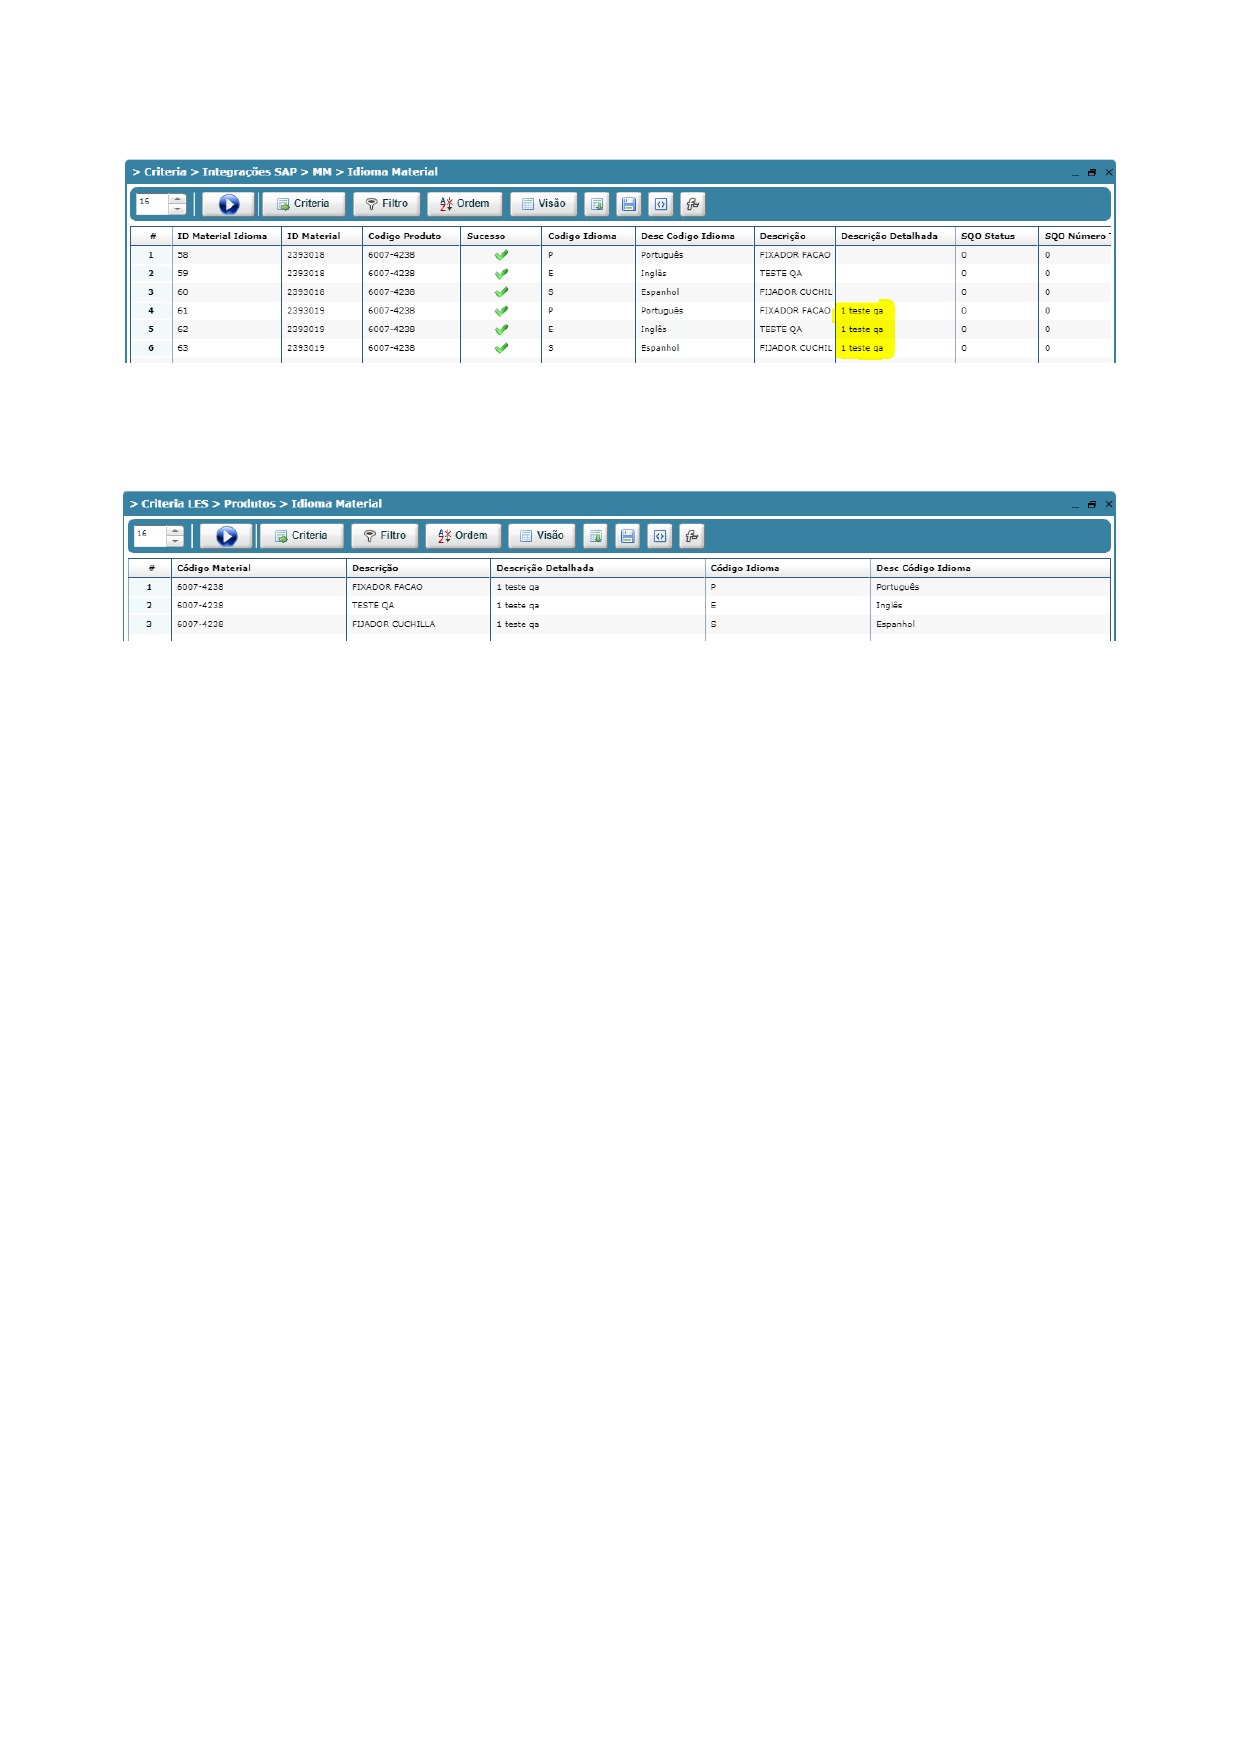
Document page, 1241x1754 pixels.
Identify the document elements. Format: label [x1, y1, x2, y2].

picture [118, 485, 1123, 641]
picture [118, 154, 1123, 363]
